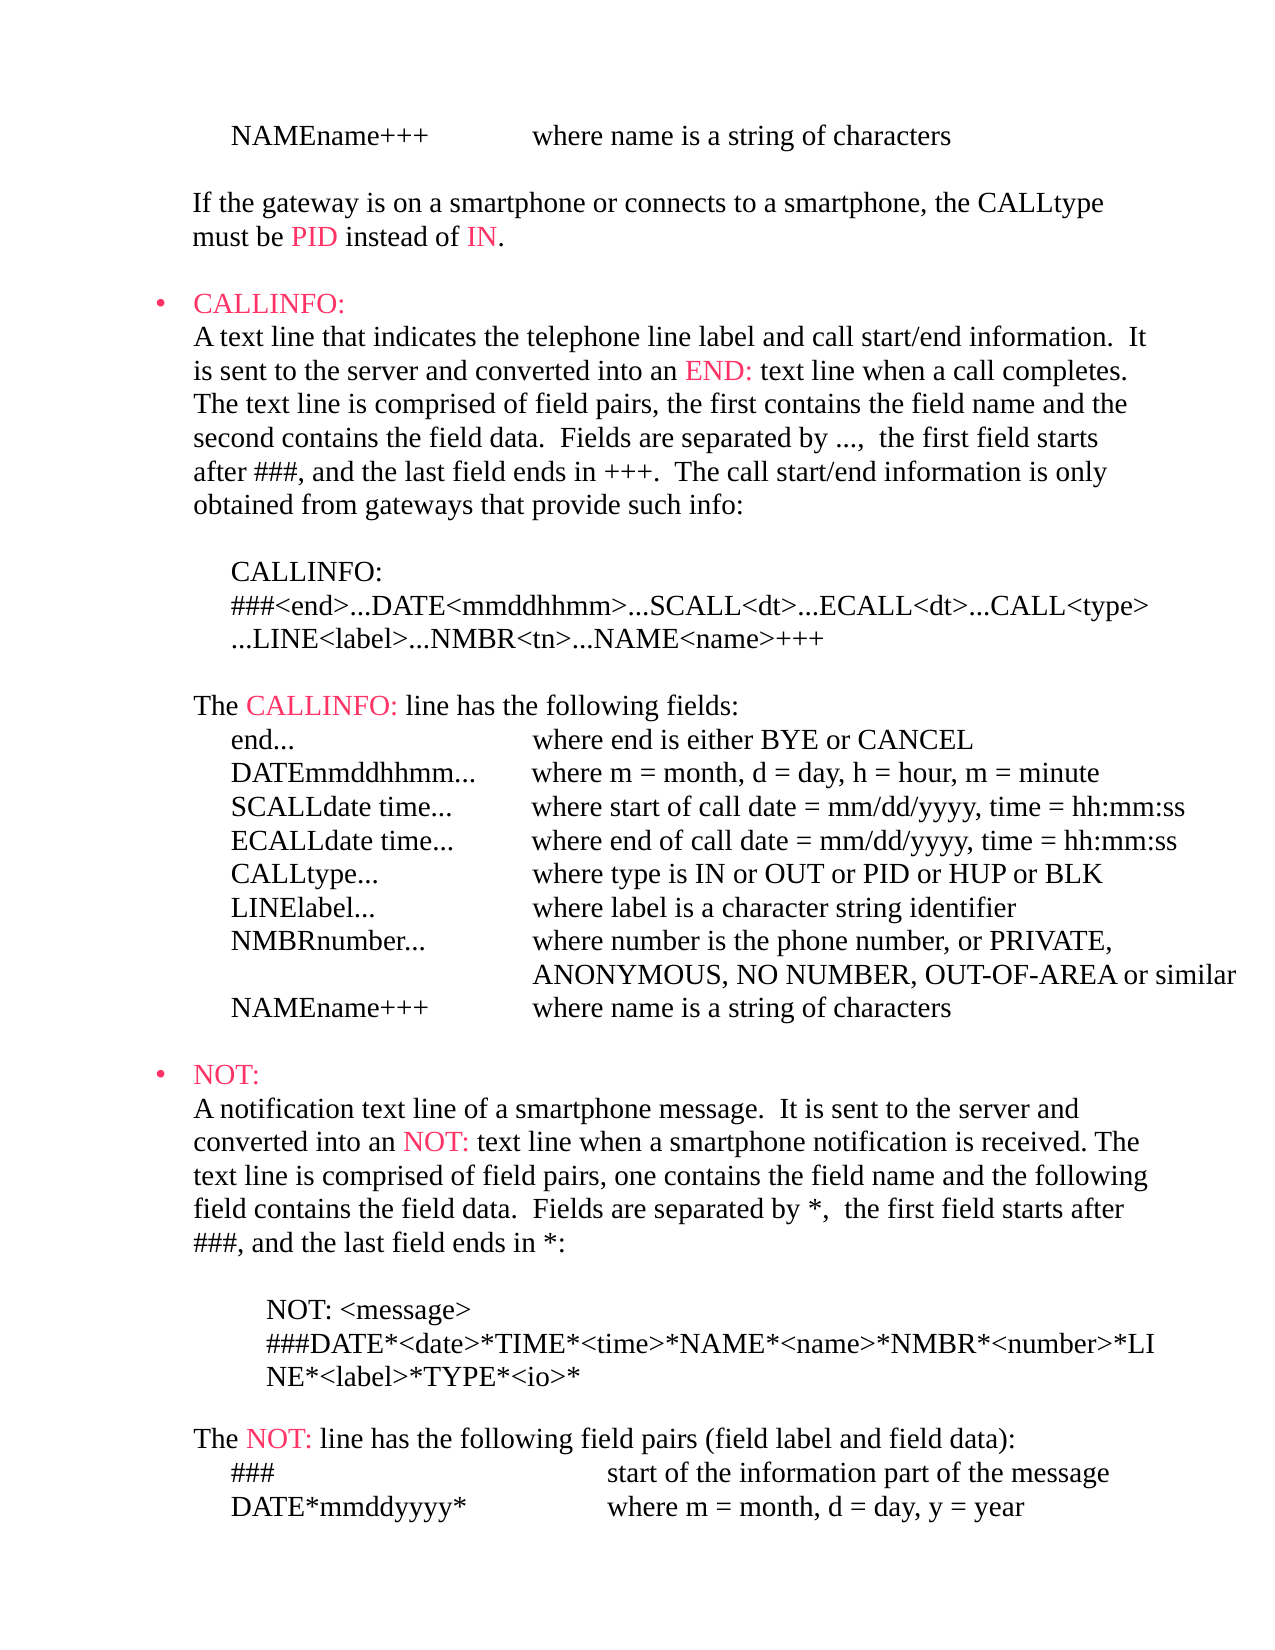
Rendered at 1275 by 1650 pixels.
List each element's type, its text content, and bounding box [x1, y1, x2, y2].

table_cell SCALLdate time... [118, 789, 494, 823]
table_cell LINElabel... [118, 890, 494, 923]
table_cell where name is a string of characters [494, 118, 1275, 152]
table_cell where number is the phone number, or PRIVATE, ANONYMOUS, NO NUMBER, OUT-OF-AREA or similar [495, 923, 1275, 990]
table_cell where m = month, d = day, y = year [494, 1489, 1275, 1522]
table_cell NMBRnumber... [118, 923, 494, 990]
table_cell where m = month, d = day, h = hour, m = minute [495, 756, 1275, 789]
list CALLINFO: ###<end>...DATE<mmddhhmm>...SCALL<dt>...ECALL<dt>...CALL<type>...LINE<label>...NMBR<tn>...NAME<name>+++ [193, 554, 1157, 655]
table_cell DATEmmddhhmm... [118, 756, 494, 789]
table_header ### [118, 1455, 494, 1489]
list CALLINFO: [156, 286, 1157, 319]
table_header start of the information part of the message [494, 1455, 1275, 1489]
list A text line that indicates the telephone line label and call start/end information. It is sent to the server and converted into an END: text line when a call completes. The text line is comprised of field pairs, the first contains the field name and the second contains the field data. Fields are separated by ..., the first field starts after ###, and the last field ends in +++. The call start/end information is only obtained from gateways that provide such info: [156, 319, 1157, 521]
list The CALLINFO: line has the following fields: [156, 688, 1157, 722]
table_cell CALLtype... [118, 856, 494, 890]
table_cell where label is a character string identifier [495, 890, 1275, 923]
list NOT: [156, 1057, 1157, 1091]
table_cell where start of call date = mm/dd/yyyy, time = hh:mm:ss [495, 789, 1275, 823]
list A notification text line of a smartphone message. It is sent to the server and converted into an NOT: text line when a smartphone notification is received. The text line is comprised of field pairs, one contains the field name and the following field contains the field data. Fields are separated by *, the first field starts after ###, and the last field ends in *: [156, 1091, 1157, 1259]
table_cell NAMEname+++ [118, 118, 494, 152]
table_header end... [118, 722, 494, 756]
list The NOT: line has the following field pairs (field label and field data): [156, 1422, 1157, 1455]
list NOT: <message> ###DATE*<date>*TIME*<time>*NAME*<name>*NMBR*<number>*LINE*<label>*TYPE*<io>* [228, 1292, 1157, 1393]
table_cell DATE*mmddyyyy* [118, 1489, 494, 1522]
text If the gateway is on a smartphone or connects to a smartphone, the CALLtype must be PID instead of IN. [192, 185, 1157, 252]
table_cell where type is IN or OUT or PID or HUP or BLK [495, 856, 1275, 890]
table_cell where end of call date = mm/dd/yyyy, time = hh:mm:ss [495, 823, 1275, 856]
table_cell ECALLdate time... [118, 823, 494, 856]
table_header where end is either BYE or CANCEL [495, 722, 1275, 756]
table_cell NAMEname+++ [118, 990, 494, 1024]
table_cell where name is a string of characters [495, 990, 1275, 1024]
